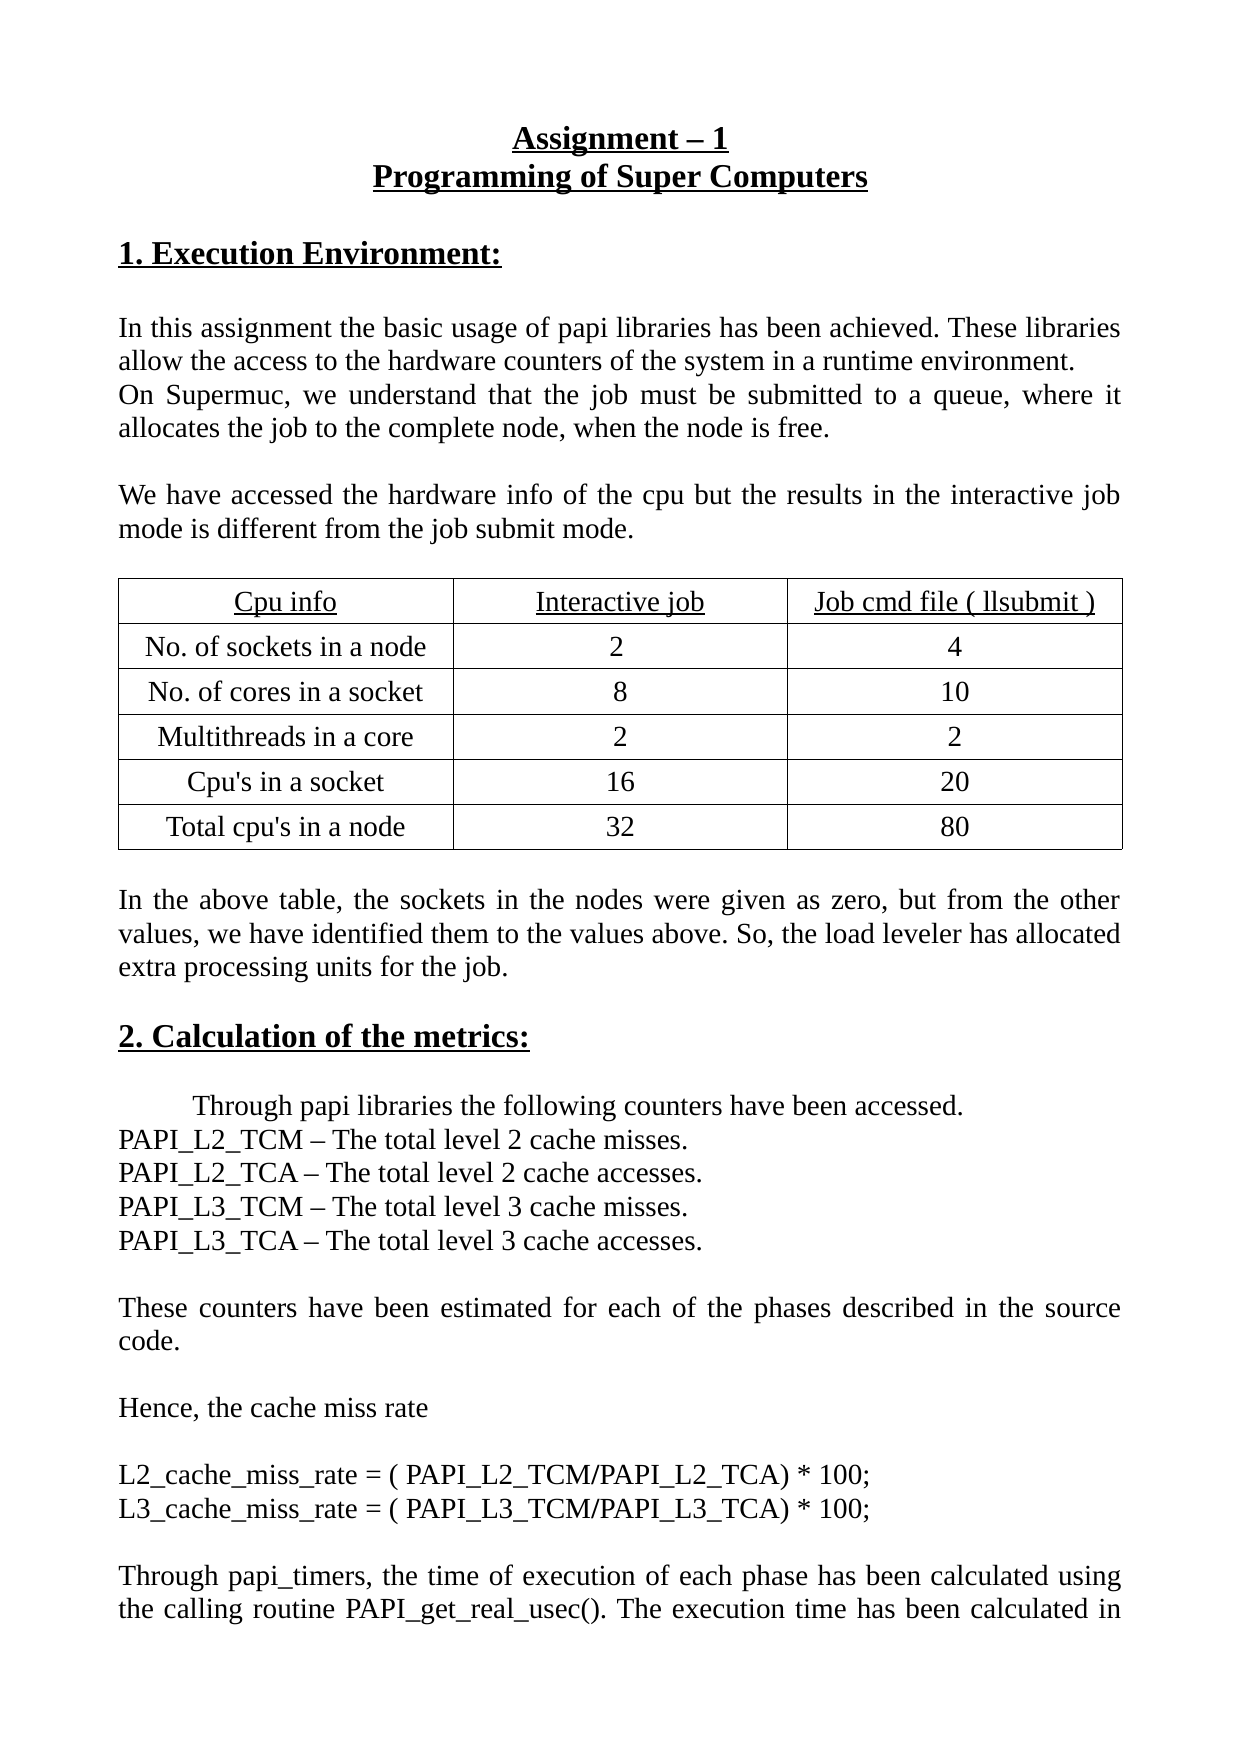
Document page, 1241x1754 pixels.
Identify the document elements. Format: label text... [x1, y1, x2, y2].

text L2_cache_miss_rate = ( PAPI_L2_TCM/PAPI_L2_TCA) * 100; [118, 1457, 1122, 1491]
table_cell 2 [788, 715, 1122, 758]
text Through papi_timers, the time of execution of each phase has been calculated using the calling routine PAPI_get_real_usec(). The execution time has been calculated in [118, 1558, 1122, 1625]
table_cell Multithreads in a core [119, 715, 453, 758]
table_cell 2 [454, 715, 787, 758]
text Hence, the cache miss rate [118, 1390, 1122, 1424]
text Assignment – 1 [118, 118, 1122, 156]
table_cell 4 [788, 624, 1122, 668]
text PAPI_L3_TCM – The total level 3 cache misses. [118, 1189, 1122, 1223]
table_cell No. of cores in a socket [119, 669, 453, 713]
text L3_cache_miss_rate = ( PAPI_L3_TCM/PAPI_L3_TCA) * 100; [118, 1491, 1122, 1524]
table_cell Cpu's in a socket [119, 760, 453, 804]
text 1. Execution Environment: [118, 233, 1122, 271]
table_header Cpu info [119, 579, 453, 623]
table_cell 16 [454, 760, 787, 804]
text In this assignment the basic usage of papi libraries has been achieved. These libraries allow the access to the hardware counters of the system in a runtime environment. [118, 310, 1122, 377]
text In the above table, the sockets in the nodes were given as zero, but from the other values, we have identified them to the values above. So, the load leveler has allocated extra processing units for the job. [118, 882, 1122, 983]
text 2. Calculation of the metrics: [118, 1017, 1122, 1055]
table_cell 2 [454, 624, 787, 668]
table_cell 20 [788, 760, 1122, 804]
text These counters have been estimated for each of the phases described in the source code. [118, 1290, 1122, 1357]
table_cell 32 [454, 805, 787, 849]
text Programming of Super Computers [118, 156, 1122, 195]
table_header Job cmd file ( llsubmit ) [788, 579, 1122, 623]
text Through papi libraries the following counters have been accessed. [118, 1088, 1122, 1122]
table_cell 80 [788, 805, 1122, 849]
text On Supermuc, we understand that the job must be submitted to a queue, where it allocates the job to the complete node, when the node is free. [118, 377, 1122, 444]
text PAPI_L2_TCA – The total level 2 cache accesses. [118, 1156, 1122, 1189]
table_cell 10 [788, 669, 1122, 713]
text We have accessed the hardware info of the cpu but the results in the interactive job mode is different from the job submit mode. [118, 477, 1122, 544]
text PAPI_L3_TCA – The total level 3 cache accesses. [118, 1223, 1122, 1256]
table_cell 8 [454, 669, 787, 713]
table_header Interactive job [454, 579, 787, 623]
table_cell Total cpu's in a node [119, 805, 453, 849]
text PAPI_L2_TCM – The total level 2 cache misses. [118, 1122, 1122, 1156]
table_cell No. of sockets in a node [119, 624, 453, 668]
